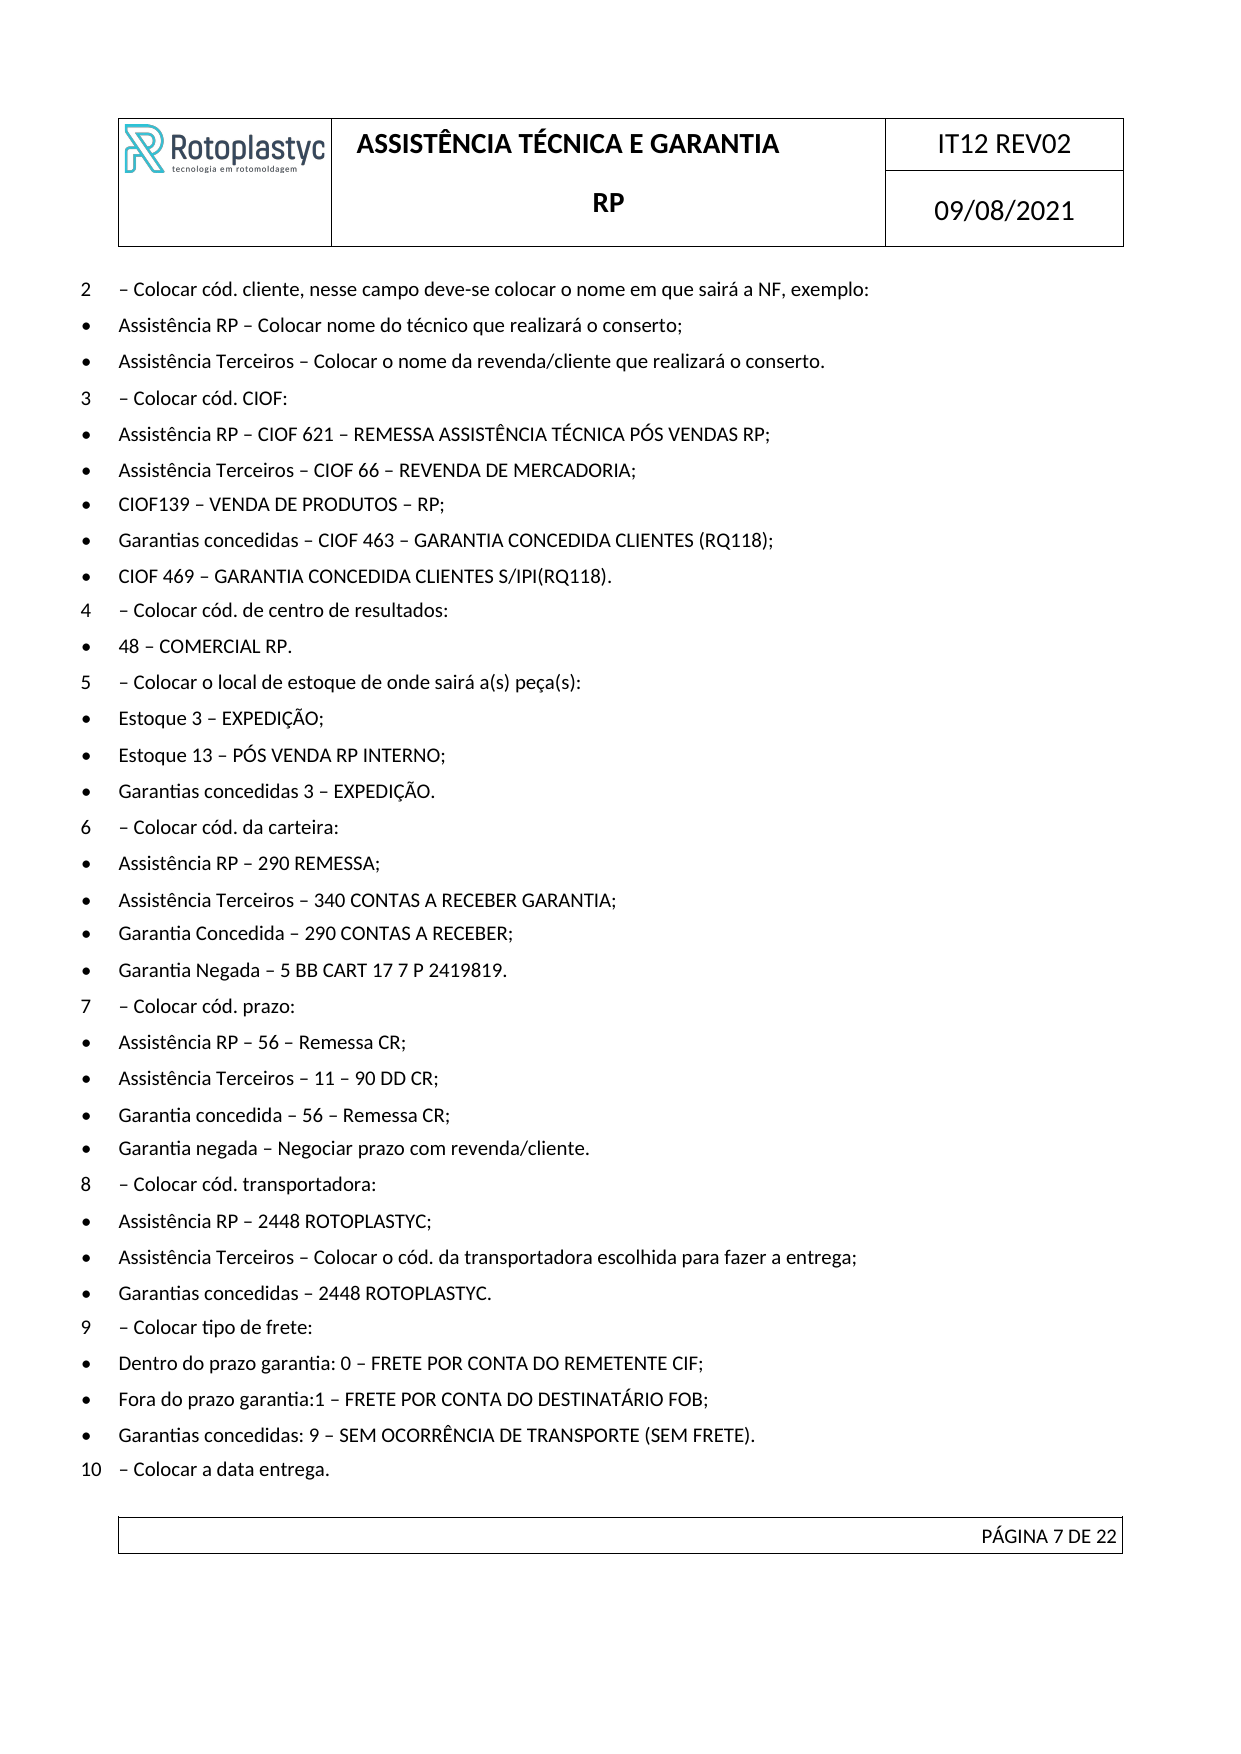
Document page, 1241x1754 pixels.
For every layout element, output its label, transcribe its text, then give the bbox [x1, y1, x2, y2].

list Assistência Terceiros – Colocar o cód. da transportadora escolhida para fazer a entrega; [81, 1244, 1122, 1269]
list – Colocar cód. prazo: [80, 993, 1122, 1018]
list Estoque 13 – PÓS VENDA RP INTERNO; [81, 742, 1122, 767]
list – Colocar cód. da carteira: [80, 814, 1122, 840]
list Assistência RP – 56 – Remessa CR; [81, 1029, 1122, 1055]
list – Colocar o local de estoque de onde sairá a(s) peça(s): [80, 669, 1122, 695]
list – Colocar cód. CIOF: [80, 385, 1122, 410]
list Dentro do prazo garantia: 0 – FRETE POR CONTA DO REMETENTE CIF; [81, 1350, 1122, 1376]
list Assistência RP – CIOF 621 – REMESSA ASSISTÊNCIA TÉCNICA PÓS VENDAS RP; [81, 421, 1122, 446]
list – Colocar tipo de frete: [80, 1314, 1122, 1339]
list Garantias concedidas: 9 – SEM OCORRÊNCIA DE TRANSPORTE (SEM FRETE). [81, 1423, 1122, 1448]
list Garantias concedidas – CIOF 463 – GARANTIA CONCEDIDA CLIENTES (RQ118); [81, 527, 1122, 552]
list Assistência RP – 290 REMESSA; [81, 851, 1122, 876]
list – Colocar cód. cliente, nesse campo deve-se colocar o nome em que sairá a NF, exemplo: [80, 276, 1122, 301]
list CIOF 469 – GARANTIA CONCEDIDA CLIENTES S/IPI(RQ118). [81, 563, 1122, 589]
list Assistência RP – 2448 ROTOPLASTYC; [81, 1208, 1122, 1233]
list Garantia negada – Negociar prazo com revenda/cliente. [81, 1135, 1122, 1161]
list Assistência RP – Colocar nome do técnico que realizará o conserto; [81, 312, 1122, 338]
list 48 – COMERCIAL RP. [81, 633, 1122, 658]
list Fora do prazo garantia:1 – FRETE POR CONTA DO DESTINATÁRIO FOB; [81, 1386, 1122, 1412]
list Garantias concedidas – 2448 ROTOPLASTYC. [81, 1280, 1122, 1306]
list – Colocar cód. transportadora: [80, 1172, 1122, 1197]
list Garantias concedidas 3 – EXPEDIÇÃO. [81, 778, 1122, 803]
list Assistência Terceiros – 340 CONTAS A RECEBER GARANTIA; [81, 887, 1122, 912]
list Garantia Concedida – 290 CONTAS A RECEBER; [81, 921, 1122, 946]
list Garantia Negada – 5 BB CART 17 7 P 2419819. [81, 957, 1122, 982]
list Assistência Terceiros – Colocar o nome da revenda/cliente que realizará o conserto. [81, 348, 1122, 374]
list Estoque 3 – EXPEDIÇÃO; [81, 706, 1122, 731]
list – Colocar a data entrega. [80, 1456, 1122, 1482]
list Assistência Terceiros – 11 – 90 DD CR; [81, 1066, 1122, 1091]
list CIOF139 – VENDA DE PRODUTOS – RP; [81, 491, 1122, 516]
list Assistência Terceiros – CIOF 66 – REVENDA DE MERCADORIA; [81, 457, 1122, 483]
list – Colocar cód. de centro de resultados: [80, 597, 1122, 622]
list Garantia concedida – 56 – Remessa CR; [81, 1102, 1122, 1127]
